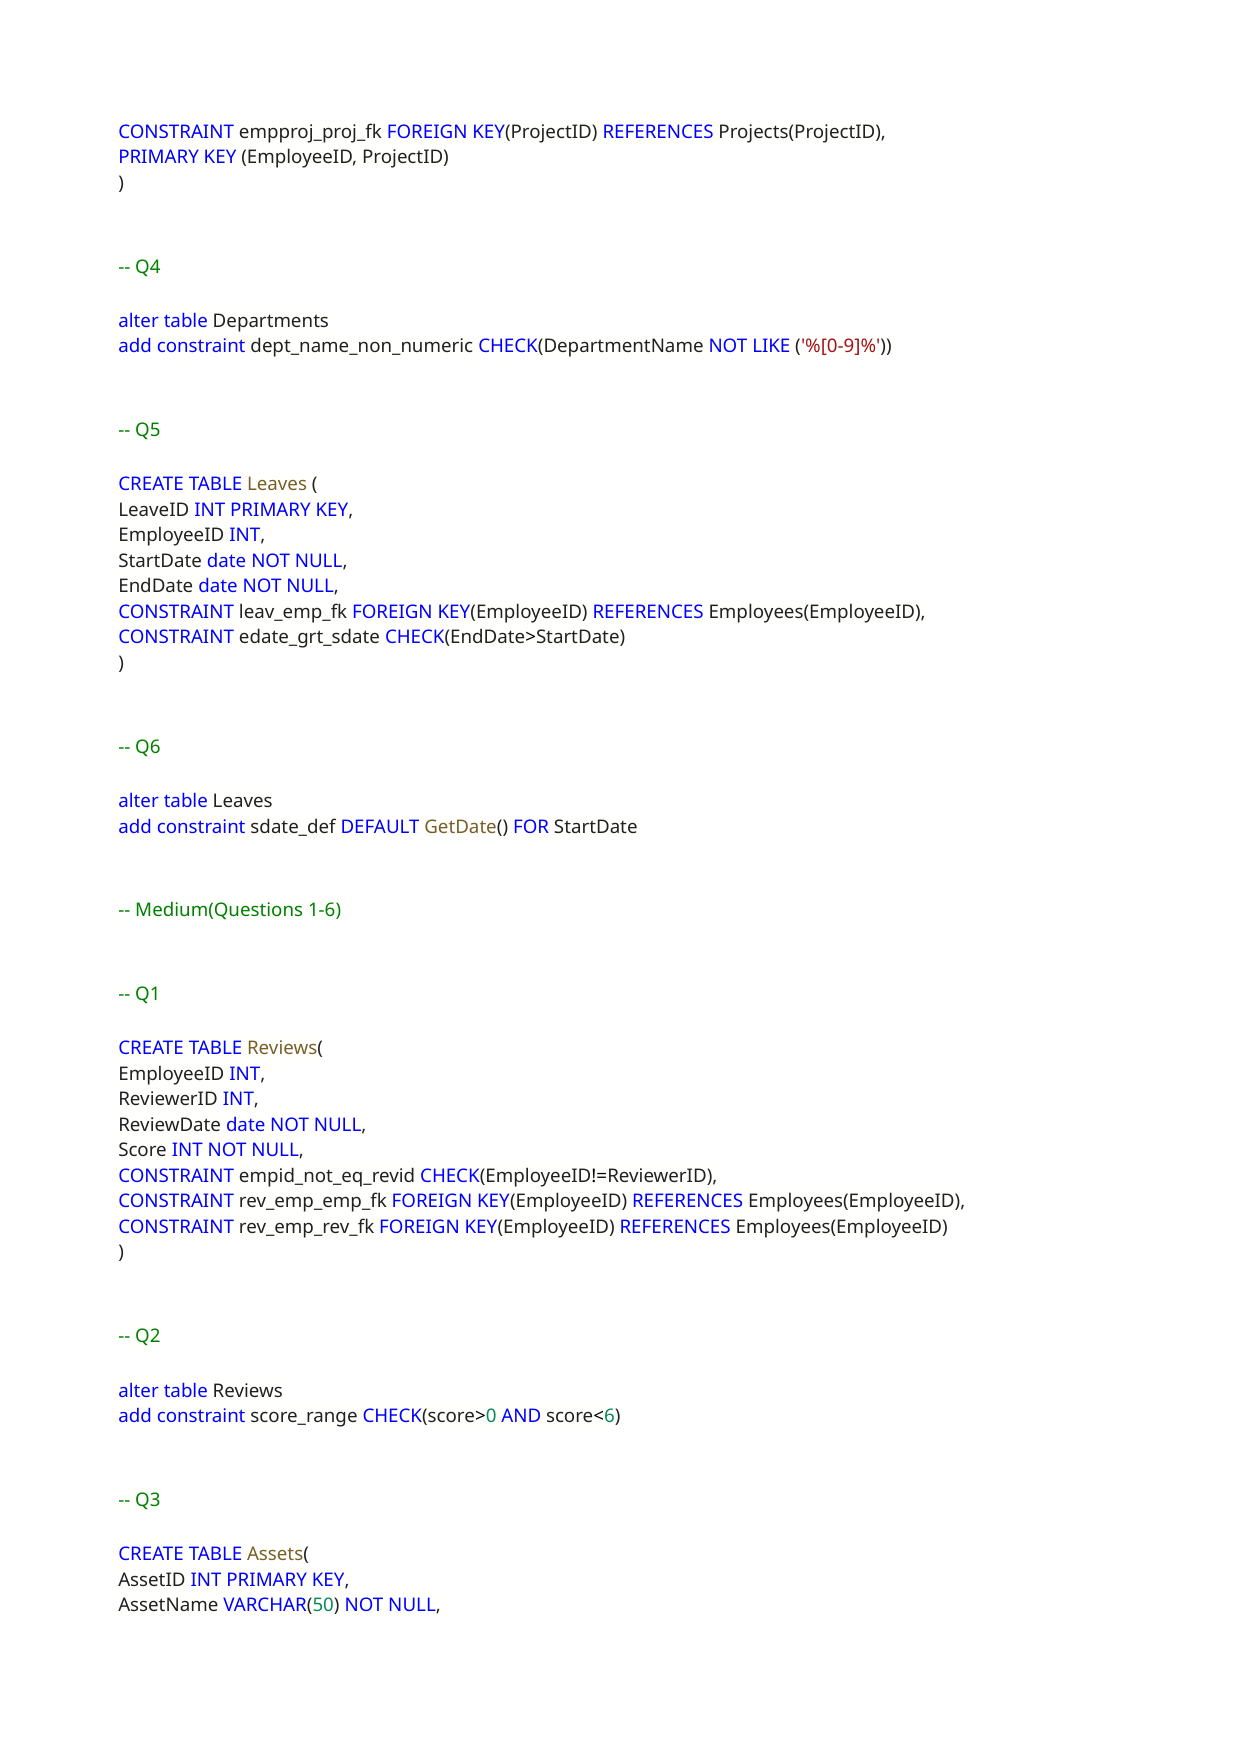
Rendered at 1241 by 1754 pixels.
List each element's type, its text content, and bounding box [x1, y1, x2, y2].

text LeaveID INT PRIMARY KEY, [118, 496, 1122, 522]
text -- Q1 [118, 980, 1122, 1006]
text ReviewerID INT, [118, 1086, 1122, 1111]
text EmployeeID INT, [118, 522, 1122, 547]
text ReviewDate date NOT NULL, [118, 1111, 1122, 1137]
text CREATE TABLE Reviews( [118, 1035, 1122, 1060]
text AssetName VARCHAR(50) NOT NULL, [118, 1591, 1122, 1617]
text CONSTRAINT empproj_proj_fk FOREIGN KEY(ProjectID) REFERENCES Projects(ProjectID), [118, 118, 1122, 144]
text AssetID INT PRIMARY KEY, [118, 1566, 1122, 1591]
text CREATE TABLE Assets( [118, 1540, 1122, 1566]
text CONSTRAINT rev_emp_rev_fk FOREIGN KEY(EmployeeID) REFERENCES Employees(EmployeeID) [118, 1213, 1122, 1239]
text CONSTRAINT leav_emp_fk FOREIGN KEY(EmployeeID) REFERENCES Employees(EmployeeID), [118, 598, 1122, 624]
text CONSTRAINT rev_emp_emp_fk FOREIGN KEY(EmployeeID) REFERENCES Employees(EmployeeID), [118, 1188, 1122, 1213]
text add constraint dept_name_non_numeric CHECK(DepartmentName NOT LIKE ('%[0-9]%')) [118, 333, 1122, 358]
text alter table Departments [118, 307, 1122, 333]
text EndDate date NOT NULL, [118, 573, 1122, 598]
text PRIMARY KEY (EmployeeID, ProjectID) [118, 144, 1122, 169]
text -- Medium(Questions 1-6) [118, 897, 1122, 922]
text CONSTRAINT edate_grt_sdate CHECK(EndDate>StartDate) [118, 624, 1122, 649]
text add constraint sdate_def DEFAULT GetDate() FOR StartDate [118, 813, 1122, 838]
text CREATE TABLE Leaves ( [118, 471, 1122, 496]
text -- Q4 [118, 253, 1122, 278]
text -- Q5 [118, 416, 1122, 442]
text alter table Leaves [118, 787, 1122, 813]
text ) [118, 649, 1122, 675]
text add constraint score_range CHECK(score>0 AND score<6) [118, 1402, 1122, 1428]
text -- Q2 [118, 1323, 1122, 1348]
text ) [118, 1239, 1122, 1264]
text alter table Reviews [118, 1377, 1122, 1402]
text -- Q3 [118, 1486, 1122, 1512]
text EmployeeID INT, [118, 1060, 1122, 1086]
text StartDate date NOT NULL, [118, 547, 1122, 573]
text -- Q6 [118, 733, 1122, 759]
text Score INT NOT NULL, [118, 1137, 1122, 1162]
text ) [118, 169, 1122, 195]
text CONSTRAINT empid_not_eq_revid CHECK(EmployeeID!=ReviewerID), [118, 1162, 1122, 1188]
